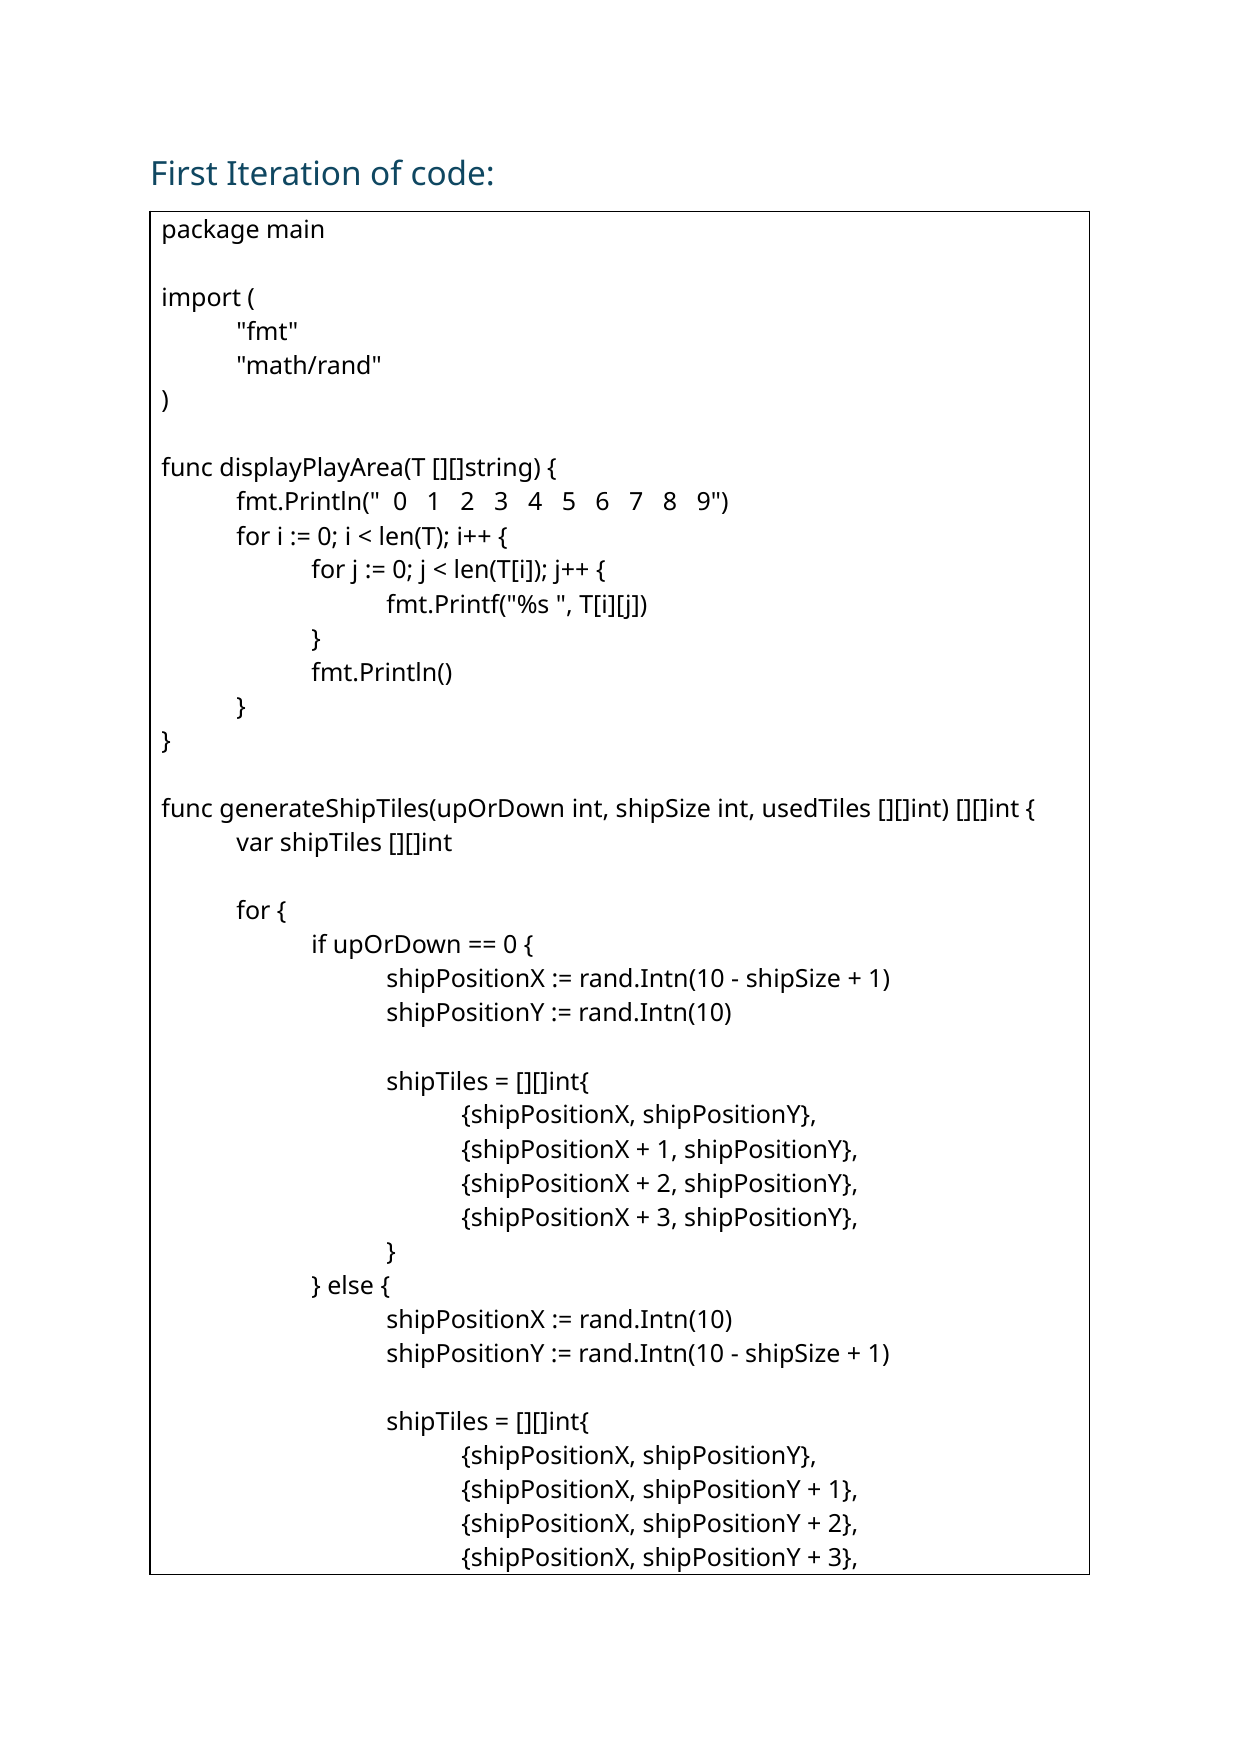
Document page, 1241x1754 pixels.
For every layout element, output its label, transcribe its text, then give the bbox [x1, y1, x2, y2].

table_header package main import ( "fmt" "math/rand" ) func displayPlayArea(T [][]string) { fmt.Println(" 0 1 2 3 4 5 6 7 8 9") for i := 0; i < len(T); i++ { for j := 0; j < len(T[i]); j++ { fmt.Printf("%s ", T[i][j]) } fmt.Println() } } func generateShipTiles(upOrDown int, shipSize int, usedTiles [][]int) [][]int { var shipTiles [][]int for { if upOrDown == 0 { shipPositionX := rand.Intn(10 - shipSize + 1) shipPositionY := rand.Intn(10) shipTiles = [][]int{ {shipPositionX, shipPositionY}, {shipPositionX + 1, shipPositionY}, {shipPositionX + 2, shipPositionY}, {shipPositionX + 3, shipPositionY}, } } else { shipPositionX := rand.Intn(10) shipPositionY := rand.Intn(10 - shipSize + 1) shipTiles = [][]int{ {shipPositionX, shipPositionY}, {shipPositionX, shipPositionY + 1}, {shipPositionX, shipPositionY + 2}, {shipPositionX, shipPositionY + 3}, [151, 212, 1089, 1574]
subtitle First Iteration of code: [150, 150, 1090, 195]
